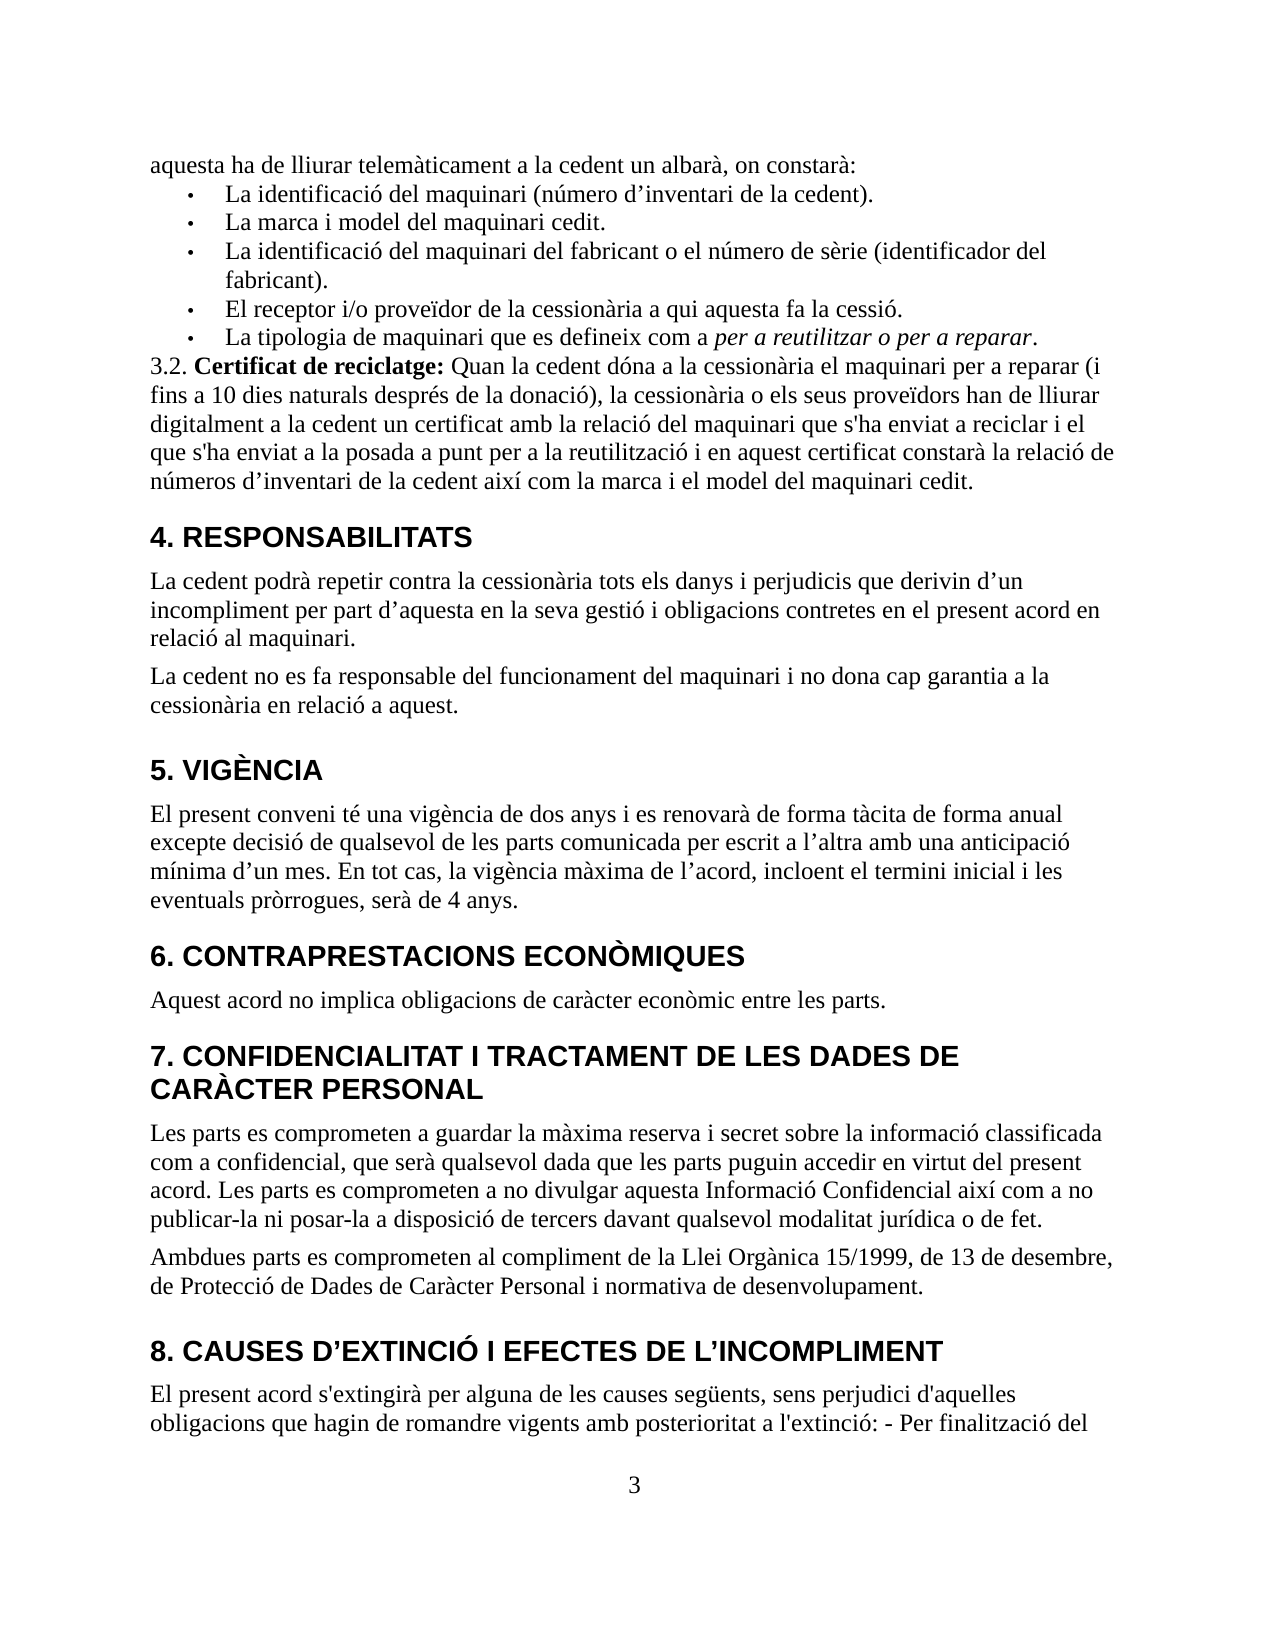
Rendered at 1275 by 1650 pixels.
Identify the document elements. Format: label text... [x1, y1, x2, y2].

subtitle 5. VIGÈNCIA [150, 753, 1125, 786]
text La cedent no es fa responsable del funcionament del maquinari i no dona cap garantia a la cessionària en relació a aquest. [150, 661, 1125, 719]
subtitle 8. CAUSES D’EXTINCIÓ I EFECTES DE L’INCOMPLIMENT [150, 1333, 1125, 1367]
list La identificació del maquinari del fabricant o el número de sèrie (identificador del fabricant). [187, 236, 1125, 294]
text El present conveni té una vigència de dos anys i es renovarà de forma tàcita de forma anual excepte decisió de qualsevol de les parts comunicada per escrit a l’altra amb una anticipació mínima d’un mes. En tot cas, la vigència màxima de l’acord, incloent el termini inicial i les eventuals pròrrogues, serà de 4 anys. [150, 799, 1125, 914]
text aquesta ha de lliurar telemàticament a la cedent un albarà, on constarà: [150, 150, 1125, 179]
text Les parts es comprometen a guardar la màxima reserva i secret sobre la informació classificada com a confidencial, que serà qualsevol dada que les parts puguin accedir en virtut del present acord. Les parts es comprometen a no divulgar aquesta Informació Confidencial així com a no publicar-la ni posar-la a disposició de tercers davant qualsevol modalitat jurídica o de fet. [150, 1118, 1125, 1233]
list El receptor i/o proveïdor de la cessionària a qui aquesta fa la cessió. [187, 294, 1125, 322]
list La identificació del maquinari (número d’inventari de la cedent). [187, 179, 1125, 207]
list La tipologia de maquinari que es defineix com a per a reutilitzar o per a reparar. [187, 322, 1125, 351]
text Ambdues parts es comprometen al compliment de la Llei Orgànica 15/1999, de 13 de desembre, de Protecció de Dades de Caràcter Personal i normativa de desenvolupament. [150, 1242, 1125, 1299]
subtitle 6. CONTRAPRESTACIONS ECONÒMIQUES [150, 939, 1125, 972]
subtitle 7. CONFIDENCIALITAT I TRACTAMENT DE LES DADES DE CARÀCTER PERSONAL [150, 1038, 1125, 1106]
text El present acord s'extingirà per alguna de les causes següents, sens perjudici d'aquelles obligacions que hagin de romandre vigents amb posterioritat a l'extinció: - Per finalització del [150, 1379, 1125, 1437]
text Aquest acord no implica obligacions de caràcter econòmic entre les parts. [150, 985, 1125, 1013]
text La cedent podrà repetir contra la cessionària tots els danys i perjudicis que derivin d’un incompliment per part d’aquesta en la seva gestió i obligacions contretes en el present acord en relació al maquinari. [150, 566, 1125, 652]
list La marca i model del maquinari cedit. [187, 207, 1125, 236]
subtitle 4. RESPONSABILITATS [150, 520, 1125, 553]
text 3.2. Certificat de reciclatge: Quan la cedent dóna a la cessionària el maquinari per a reparar (i fins a 10 dies naturals després de la donació), la cessionària o els seus proveïdors han de lliurar digitalment a la cedent un certificat amb la relació del maquinari que s'ha enviat a reciclar i el que s'ha enviat a la posada a punt per a la reutilització i en aquest certificat constarà la relació de números d’inventari de la cedent així com la marca i el model del maquinari cedit. [150, 351, 1125, 495]
